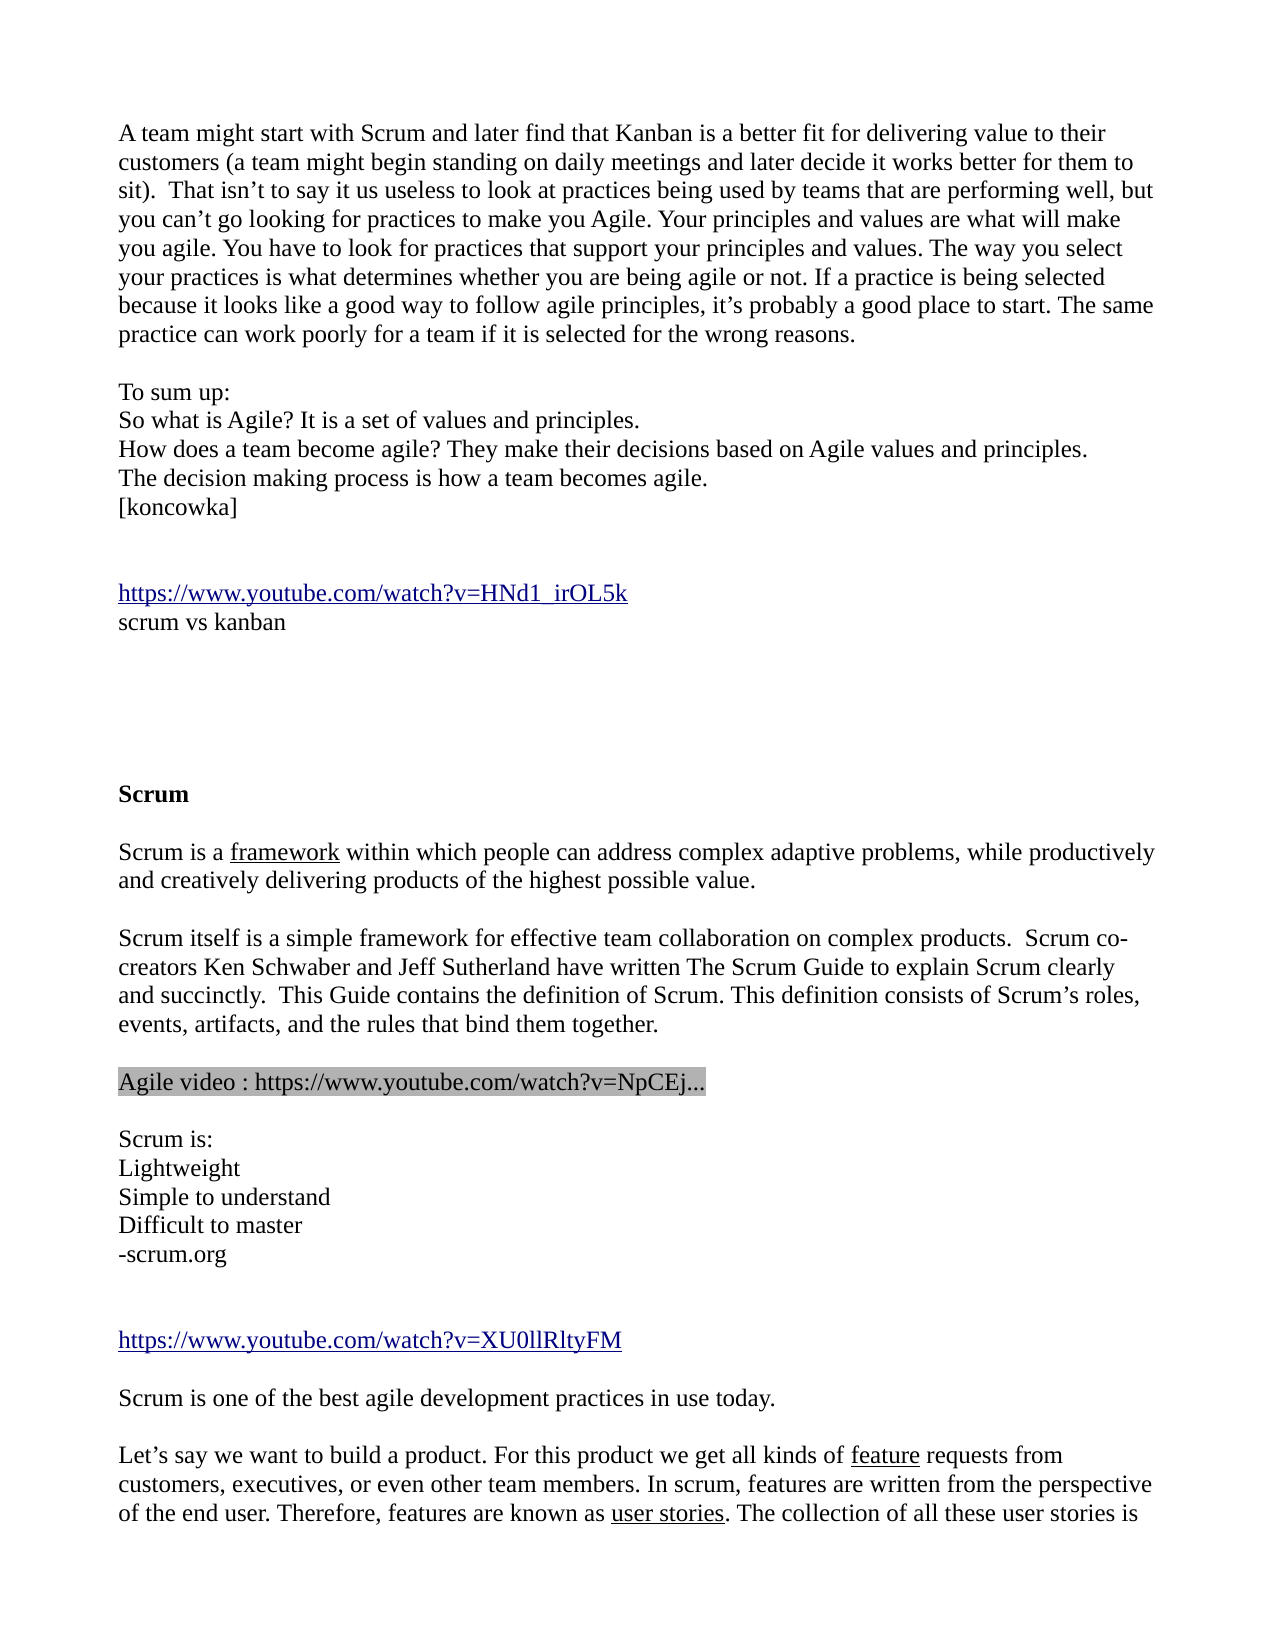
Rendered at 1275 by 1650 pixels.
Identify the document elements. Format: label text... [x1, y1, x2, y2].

text The decision making process is how a team becomes agile. [118, 463, 1157, 492]
text [koncowka] [118, 492, 1157, 521]
text A team might start with Scrum and later find that Kanban is a better fit for delivering value to their customers (a team might begin standing on daily meetings and later decide it works better for them to sit). That isn’t to say it us useless to look at practices being used by teams that are performing well, but you can’t go looking for practices to make you Agile. Your principles and values are what will make you agile. You have to look for practices that support your principles and values. The way you select your practices is what determines whether you are being agile or not. If a practice is being selected because it looks like a good way to follow agile principles, it’s probably a good place to start. The same practice can work poorly for a team if it is selected for the wrong reasons. [118, 118, 1157, 348]
text Agile video : https://www.youtube.com/watch?v=NpCEj... [118, 1067, 1157, 1096]
text So what is Agile? It is a set of values and principles. [118, 406, 1157, 434]
text To sum up: [118, 377, 1157, 406]
text Lightweight [118, 1153, 1157, 1182]
text Difficult to master [118, 1211, 1157, 1239]
text Scrum is: [118, 1124, 1157, 1153]
text Scrum is a framework within which people can address complex adaptive problems, while productively and creatively delivering products of the highest possible value. [118, 837, 1157, 894]
text Let’s say we want to build a product. For this product we get all kinds of feature requests from customers, executives, or even other team members. In scrum, features are written from the perspective of the end user. Therefore, features are known as user stories. The collection of all these user stories is [118, 1441, 1157, 1527]
text How does a team become agile? They make their decisions based on Agile values and principles. [118, 434, 1157, 463]
text https://www.youtube.com/watch?v=XU0llRltyFM [118, 1326, 1157, 1354]
text Simple to understand [118, 1182, 1157, 1211]
text Scrum [118, 779, 1157, 808]
text scrum vs kanban [118, 607, 1157, 636]
text Scrum itself is a simple framework for effective team collaboration on complex products. Scrum co-creators Ken Schwaber and Jeff Sutherland have written The Scrum Guide to explain Scrum clearly and succinctly. This Guide contains the definition of Scrum. This definition consists of Scrum’s roles, events, artifacts, and the rules that bind them together. [118, 923, 1157, 1038]
text -scrum.org [118, 1239, 1157, 1268]
text Scrum is one of the best agile development practices in use today. [118, 1383, 1157, 1412]
text https://www.youtube.com/watch?v=HNd1_irOL5k [118, 578, 1157, 607]
